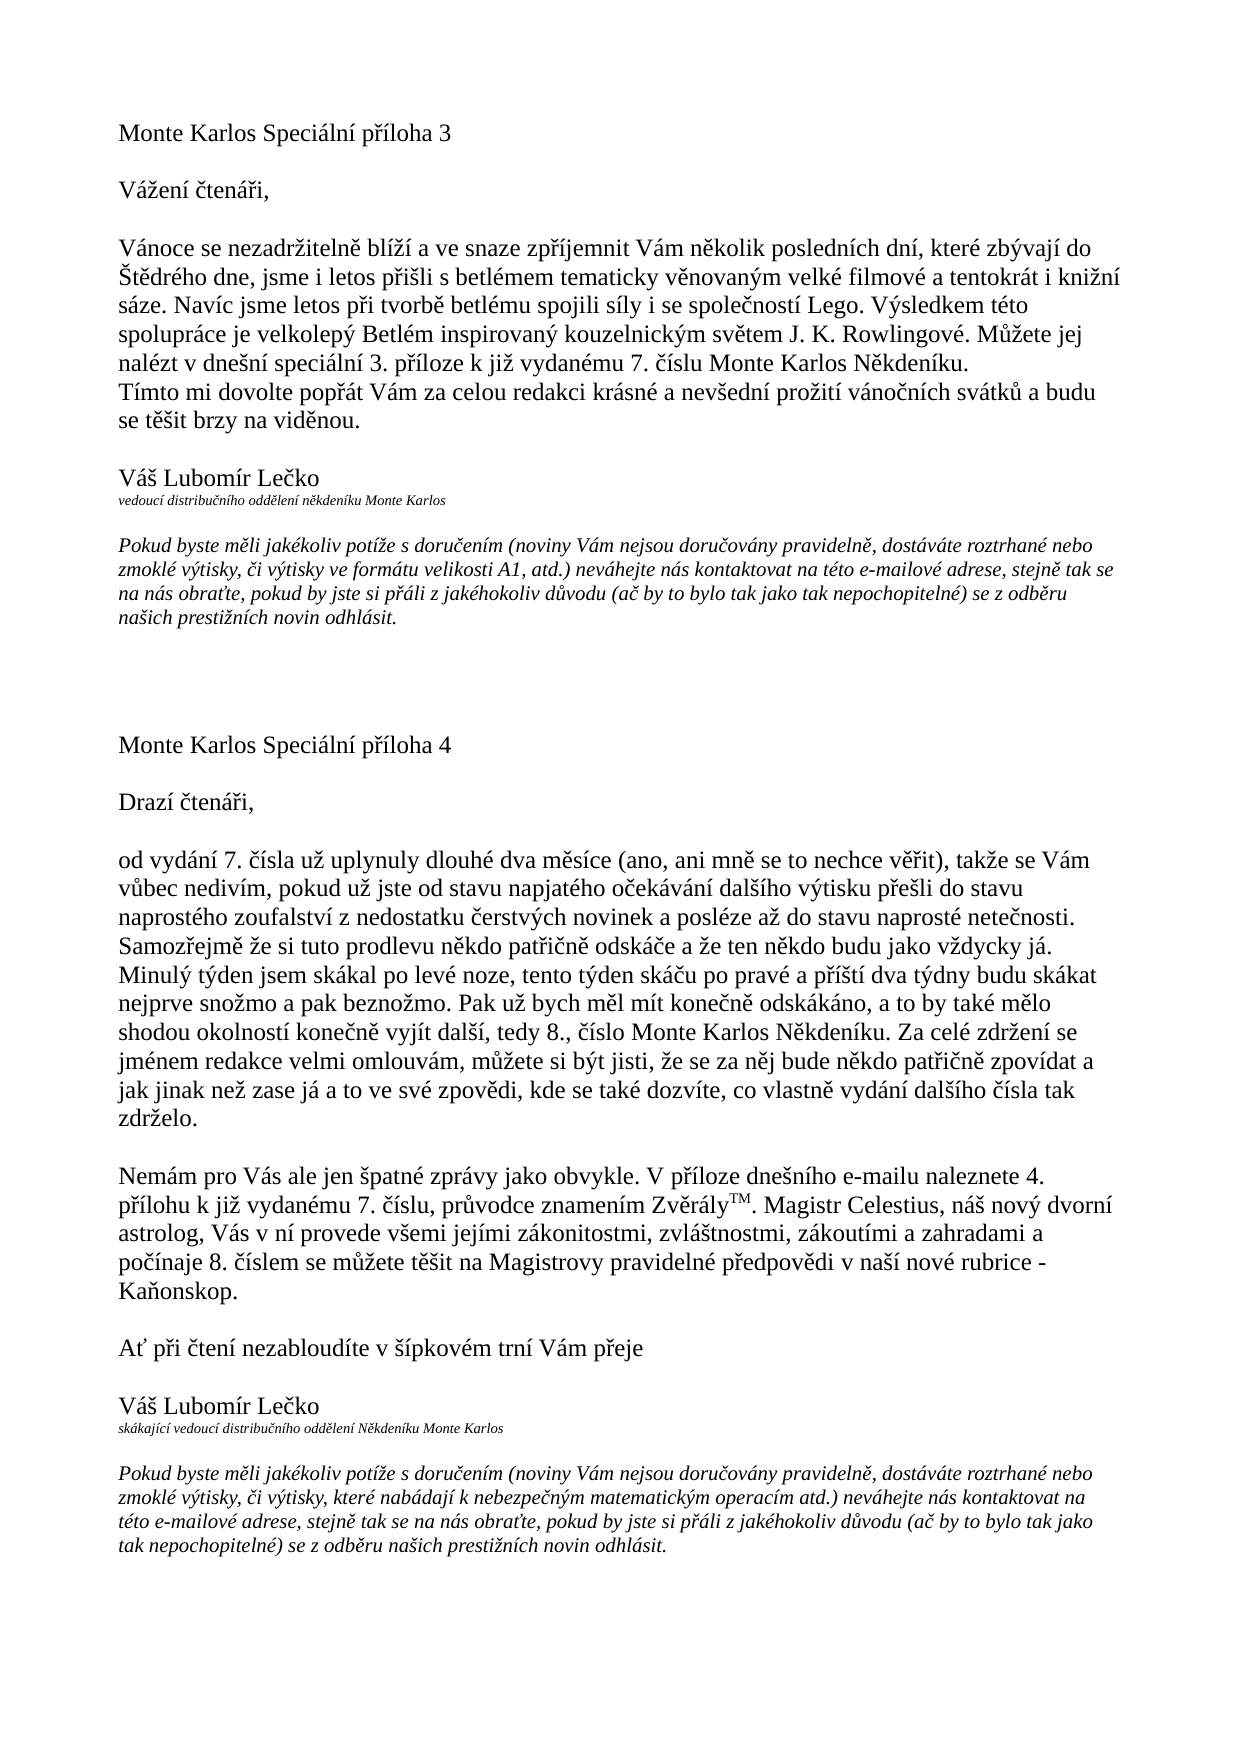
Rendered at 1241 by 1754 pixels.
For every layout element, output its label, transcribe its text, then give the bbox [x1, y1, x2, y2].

text Pokud byste měli jakékoliv potíže s doručením (noviny Vám nejsou doručovány pravidelně, dostáváte roztrhané nebo zmoklé výtisky, či výtisky ve formátu velikosti A1, atd.) neváhejte nás kontaktovat na této e-mailové adrese, stejně tak se na nás obraťte, pokud by jste si přáli z jakéhokoliv důvodu (ač by to bylo tak jako tak nepochopitelné) se z odběru našich prestižních novin odhlásit. [118, 533, 1122, 629]
text Drazí čtenáři, [118, 787, 1122, 816]
text od vydání 7. čísla už uplynuly dlouhé dva měsíce (ano, ani mně se to nechce věřit), takže se Vám vůbec nedivím, pokud už jste od stavu napjatého očekávání dalšího výtisku přešli do stavu naprostého zoufalství z nedostatku čerstvých novinek a posléze až do stavu naprosté netečnosti. Samozřejmě že si tuto prodlevu někdo patřičně odskáče a že ten někdo budu jako vždycky já. Minulý týden jsem skákal po levé noze, tento týden skáču po pravé a příští dva týdny budu skákat nejprve snožmo a pak beznožmo. Pak už bych měl mít konečně odskákáno, a to by také mělo shodou okolností konečně vyjít další, tedy 8., číslo Monte Karlos Někdeníku. Za celé zdržení se jménem redakce velmi omlouvám, můžete si být jisti, že se za něj bude někdo patřičně zpovídat a jak jinak než zase já a to ve své zpovědi, kde se také dozvíte, co vlastně vydání dalšího čísla tak zdrželo. [118, 845, 1122, 1132]
text Ať při čtení nezabloudíte v šípkovém trní Vám přeje [118, 1333, 1122, 1362]
text Tímto mi dovolte popřát Vám za celou redakci krásné a nevšední prožití vánočních svátků a budu se těšit brzy na viděnou. [118, 377, 1122, 434]
text Pokud byste měli jakékoliv potíže s doručením (noviny Vám nejsou doručovány pravidelně, dostáváte roztrhané nebo zmoklé výtisky, či výtisky, které nabádají k nebezpečným matematickým operacím atd.) neváhejte nás kontaktovat na této e-mailové adrese, stejně tak se na nás obraťte, pokud by jste si přáli z jakéhokoliv důvodu (ač by to bylo tak jako tak nepochopitelné) se z odběru našich prestižních novin odhlásit. [118, 1461, 1122, 1557]
text Váš Lubomír Lečko [118, 1391, 1122, 1420]
text Nemám pro Vás ale jen špatné zprávy jako obvykle. V příloze dnešního e-mailu naleznete 4. přílohu k již vydanému 7. číslu, průvodce znamením ZvěrályTM. Magistr Celestius, náš nový dvorní astrolog, Vás v ní provede všemi jejími zákonitostmi, zvláštnostmi, zákoutími a zahradami a počínaje 8. číslem se můžete těšit na Magistrovy pravidelné předpovědi v naší nové rubrice - Kaňonskop. [118, 1161, 1122, 1305]
text skákající vedoucí distribučního oddělení Někdeníku Monte Karlos [118, 1420, 1122, 1437]
text Monte Karlos Speciální příloha 3 [118, 118, 1122, 147]
text Váš Lubomír Lečko [118, 463, 1122, 492]
text Vánoce se nezadržitelně blíží a ve snaze zpříjemnit Vám několik posledních dní, které zbývají do Štědrého dne, jsme i letos přišli s betlémem tematicky věnovaným velké filmové a tentokrát i knižní sáze. Navíc jsme letos při tvorbě betlému spojili síly i se společností Lego. Výsledkem této spolupráce je velkolepý Betlém inspirovaný kouzelnickým světem J. K. Rowlingové. Můžete jej nalézt v dnešní speciální 3. příloze k již vydanému 7. číslu Monte Karlos Někdeníku. [118, 233, 1122, 377]
text Vážení čtenáři, [118, 176, 1122, 204]
text Monte Karlos Speciální příloha 4 [118, 730, 1122, 758]
text vedoucí distribučního oddělení někdeníku Monte Karlos [118, 492, 1122, 509]
